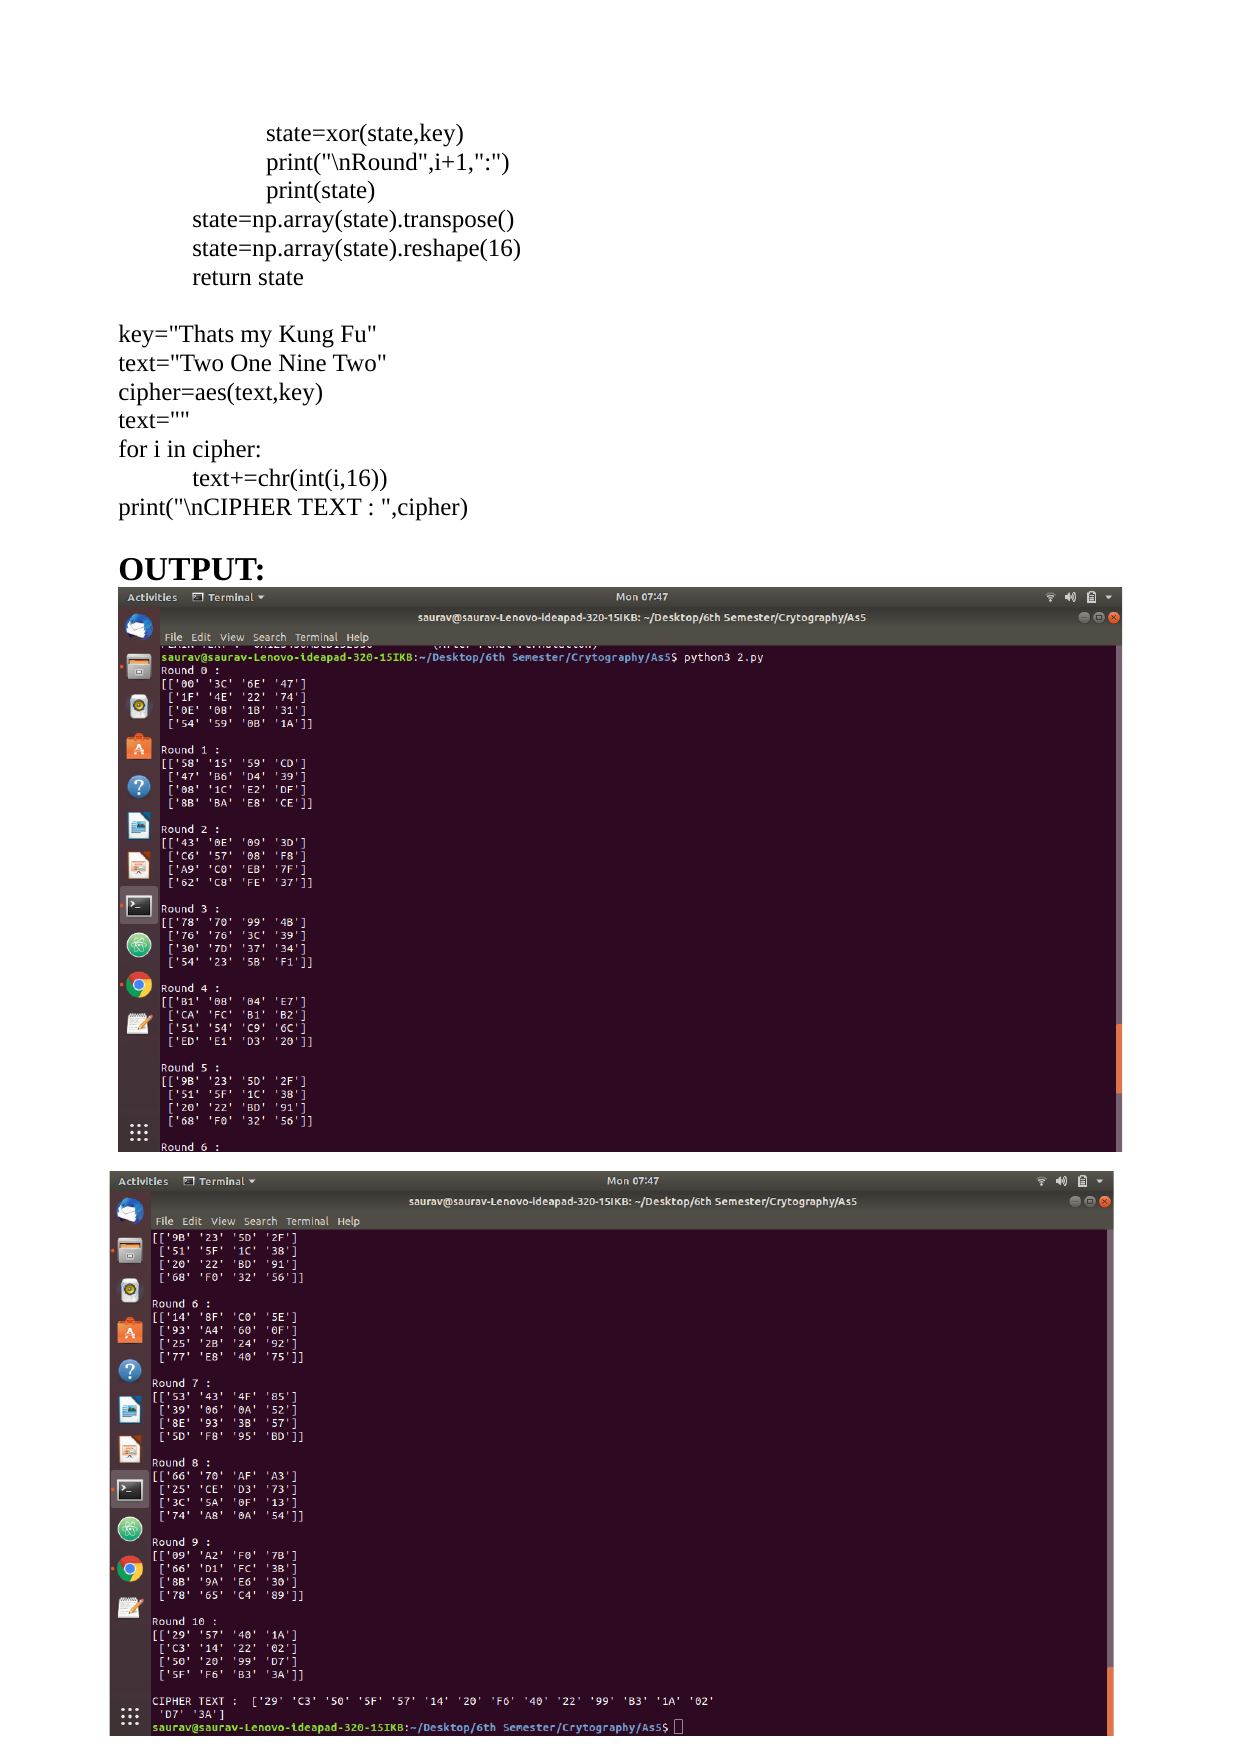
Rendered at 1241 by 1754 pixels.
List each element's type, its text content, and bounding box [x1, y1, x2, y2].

text print(state) [118, 176, 1122, 204]
text text="Two One Nine Two" [118, 348, 1122, 377]
text print("\nCIPHER TEXT : ",cipher) [118, 492, 1122, 521]
text state=np.array(state).reshape(16) [118, 233, 1122, 262]
text OUTPUT: [118, 549, 1122, 587]
text state=np.array(state).transpose() [118, 204, 1122, 233]
text text+=chr(int(i,16)) [118, 463, 1122, 492]
text cipher=aes(text,key) [118, 377, 1122, 406]
text print("\nRound",i+1,":") [118, 147, 1122, 176]
text for i in cipher: [118, 434, 1122, 463]
text key="Thats my Kung Fu" [118, 319, 1122, 348]
text return state [118, 262, 1122, 291]
picture [109, 1171, 1114, 1736]
text state=xor(state,key) [118, 118, 1122, 147]
picture [118, 587, 1123, 1152]
text text="" [118, 406, 1122, 434]
